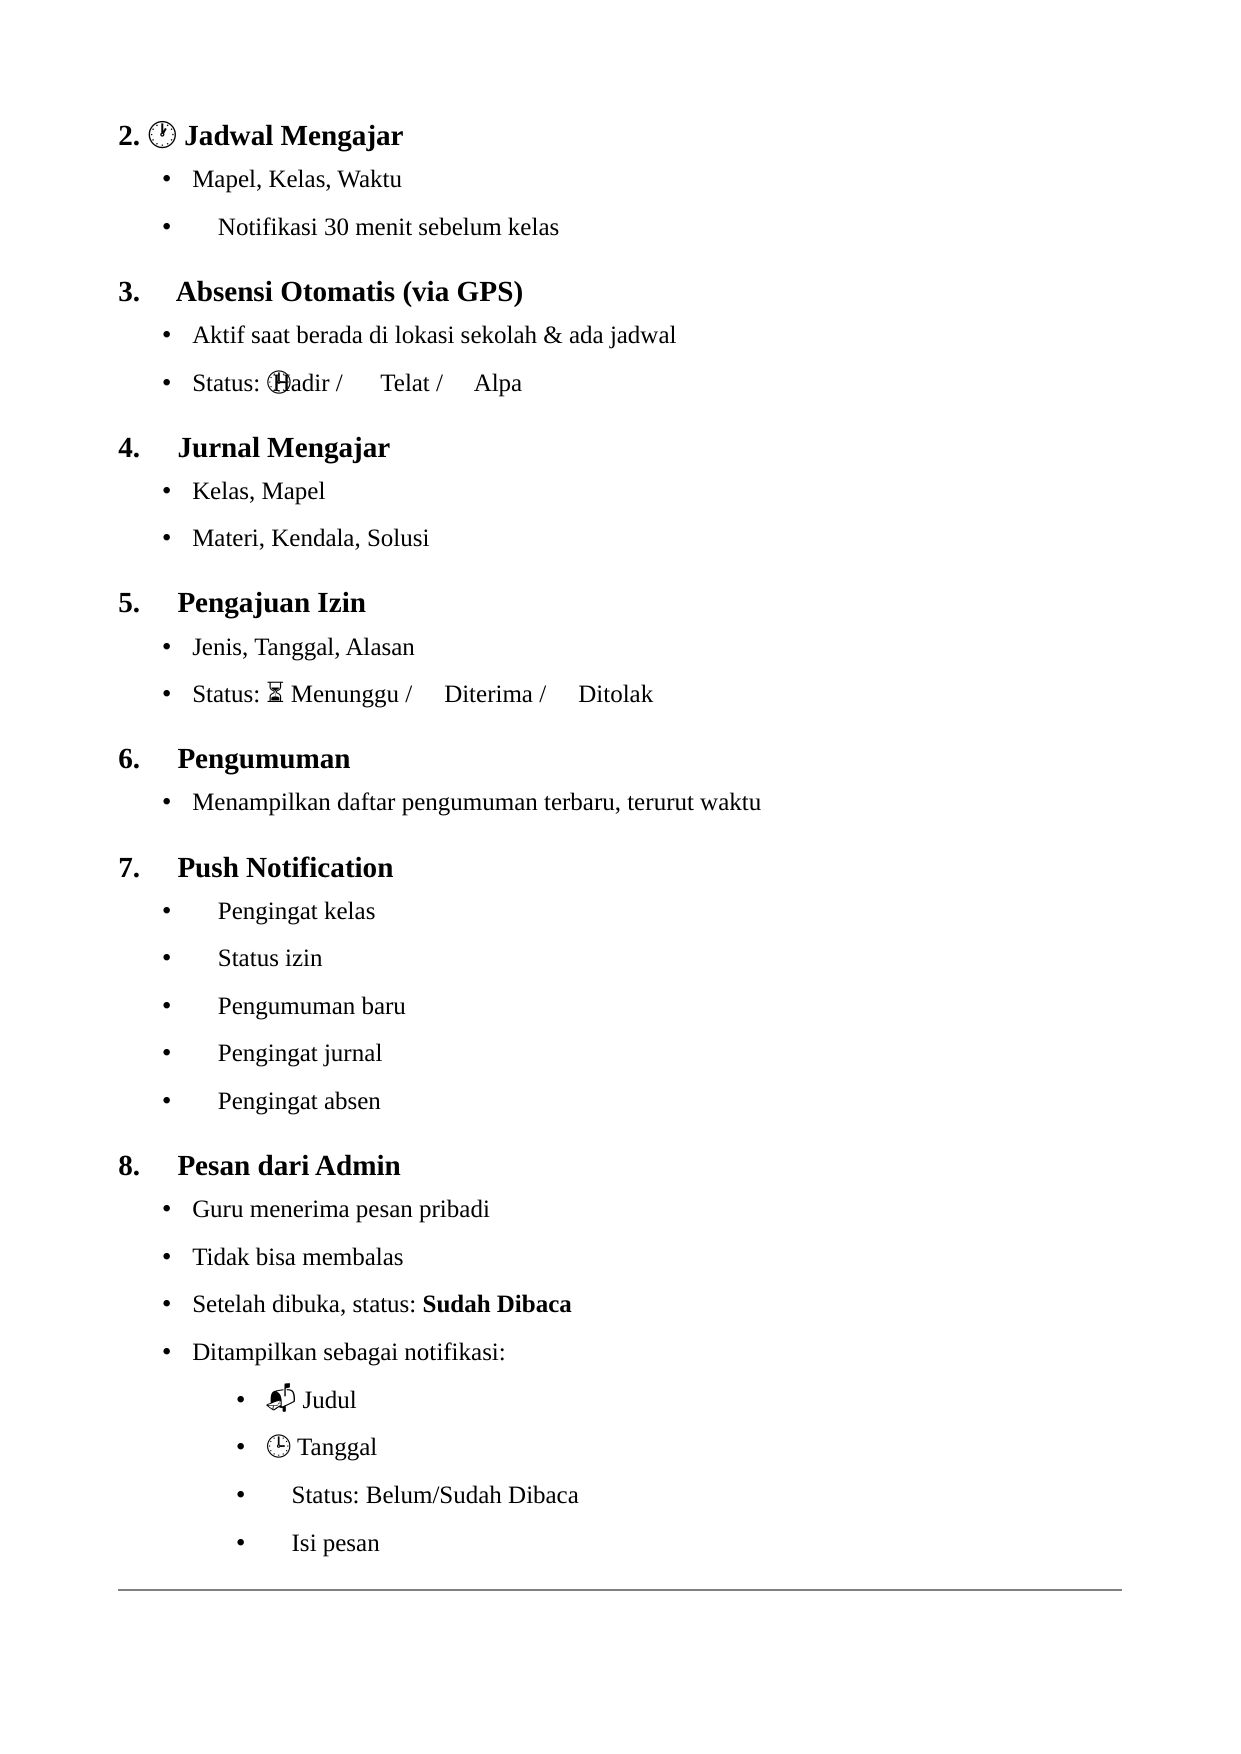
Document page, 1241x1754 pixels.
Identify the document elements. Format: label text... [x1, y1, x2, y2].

list 📖 Status: Belum/Sudah Dibaca [236, 1480, 1122, 1509]
list 🔔 Pengumuman baru [162, 991, 1122, 1020]
list 🕒 Tanggal [236, 1432, 1122, 1461]
list Kelas, Mapel [162, 476, 1122, 504]
list Status: ✅ Hadir / 🕒 Telat / ❌ Alpa [162, 368, 1122, 396]
list 🔔 Notifikasi 30 menit sebelum kelas [162, 212, 1122, 241]
subtitle 2. 🕐 Jadwal Mengajar [118, 118, 1122, 152]
list Status: ⏳ Menunggu / ✅ Diterima / ❌ Ditolak [162, 679, 1122, 708]
list 📄 Isi pesan [236, 1528, 1122, 1556]
list Ditampilkan sebagai notifikasi: [162, 1337, 1122, 1366]
subtitle 8. 💌 Pesan dari Admin [118, 1148, 1122, 1182]
list Menampilkan daftar pengumuman terbaru, terurut waktu [162, 787, 1122, 816]
list 🔔 Pengingat kelas [162, 896, 1122, 924]
list Tidak bisa membalas [162, 1242, 1122, 1271]
subtitle 5. 📝 Pengajuan Izin [118, 586, 1122, 619]
list 📬 Judul [236, 1385, 1122, 1413]
list 🔔 Pengingat absen [162, 1086, 1122, 1115]
subtitle 3. 📍 Absensi Otomatis (via GPS) [118, 274, 1122, 307]
list Mapel, Kelas, Waktu [162, 164, 1122, 193]
list Aktif saat berada di lokasi sekolah & ada jadwal [162, 320, 1122, 349]
subtitle 6. 📣 Pengumuman [118, 741, 1122, 775]
list Setelah dibuka, status: Sudah Dibaca [162, 1289, 1122, 1318]
list Jenis, Tanggal, Alasan [162, 632, 1122, 660]
list 🔔 Status izin [162, 943, 1122, 972]
list Materi, Kendala, Solusi [162, 523, 1122, 552]
subtitle 4. 📘 Jurnal Mengajar [118, 430, 1122, 463]
list Guru menerima pesan pribadi [162, 1194, 1122, 1223]
list 🔔 Pengingat jurnal [162, 1038, 1122, 1067]
subtitle 7. 📳 Push Notification [118, 850, 1122, 883]
